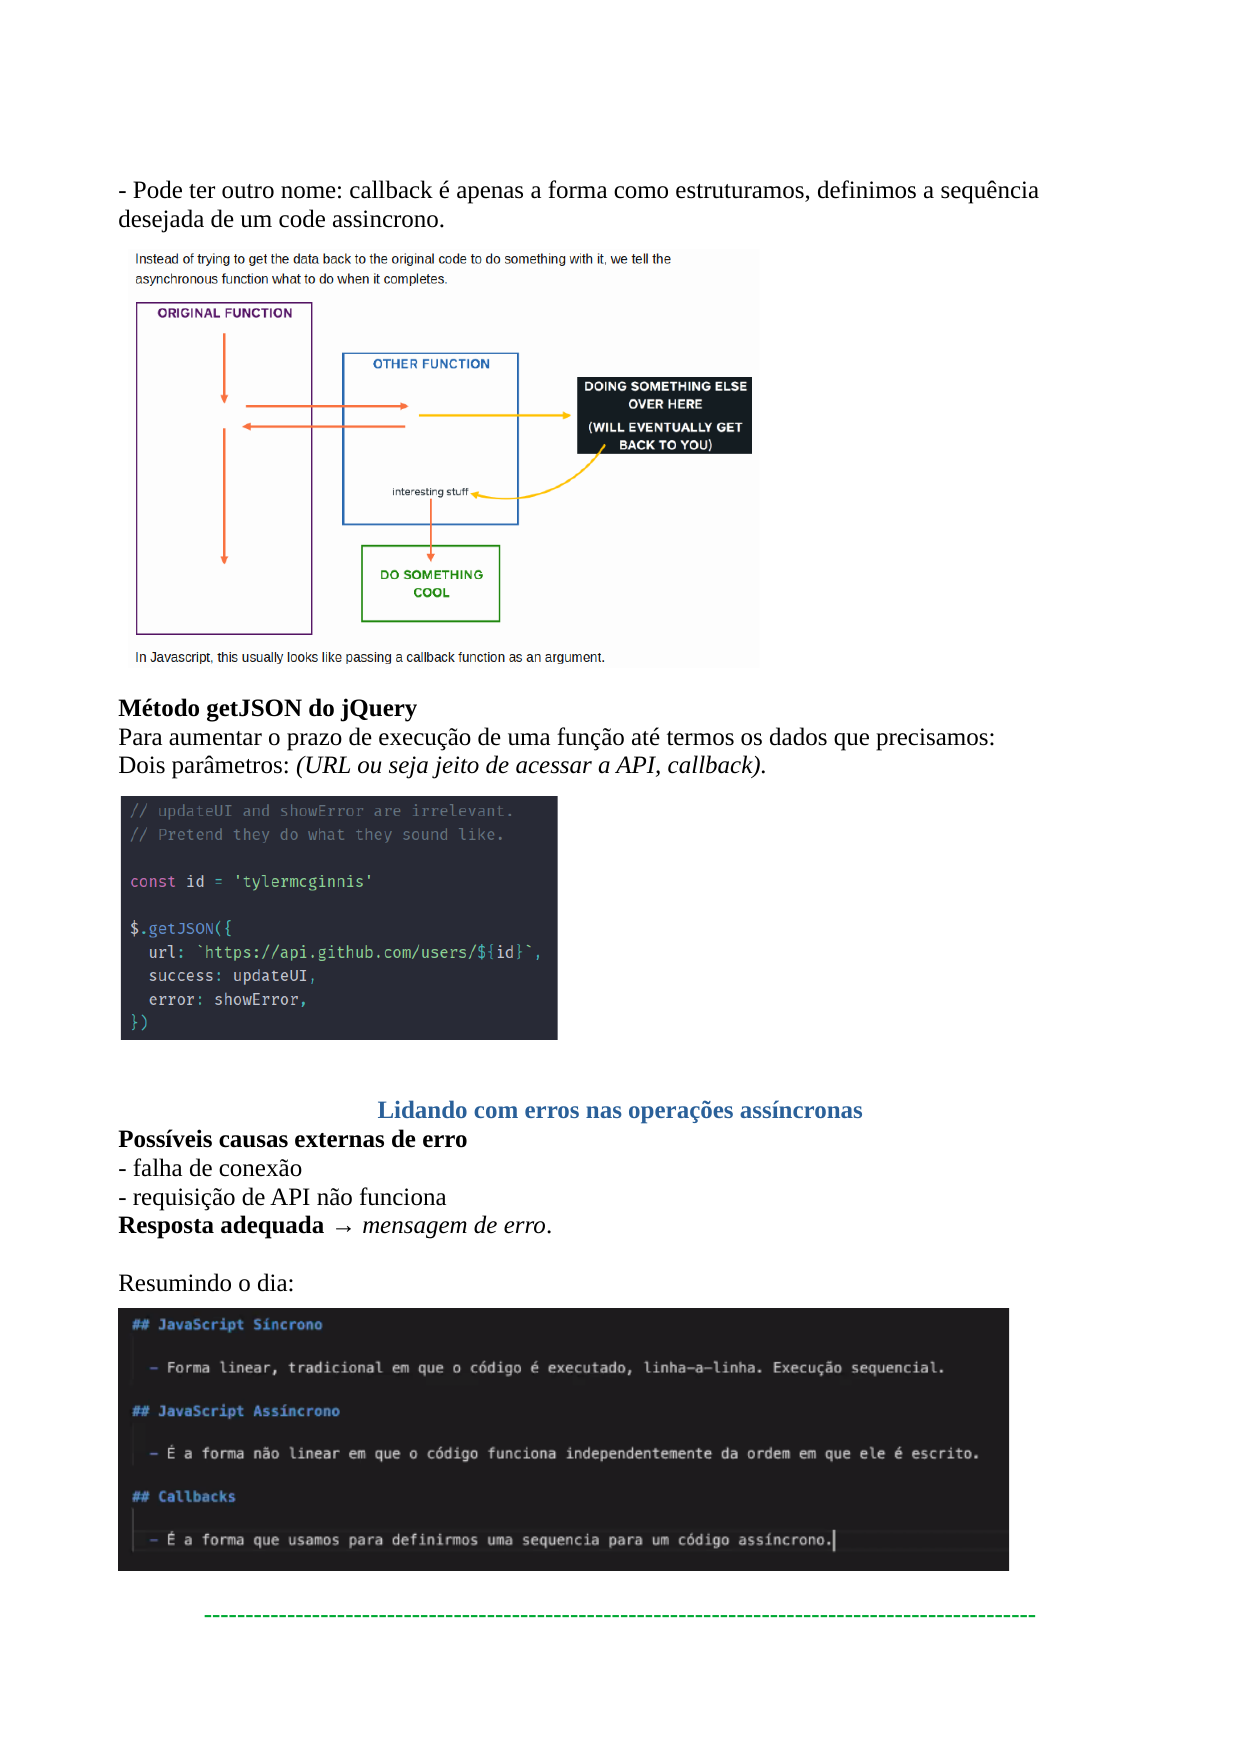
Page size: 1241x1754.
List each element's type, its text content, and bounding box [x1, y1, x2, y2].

text - requisição de API não funciona [118, 1182, 1122, 1211]
text Método getJSON do jQuery [118, 693, 1122, 722]
text Possíveis causas externas de erro [118, 1124, 1122, 1153]
picture [127, 249, 760, 668]
text Lidando com erros nas operações assíncronas [118, 1096, 1122, 1124]
text - Pode ter outro nome: callback é apenas a forma como estruturamos, definimos a sequência desejada de um code assincrono. [118, 176, 1122, 233]
text - falha de conexão [118, 1153, 1122, 1182]
text ---------------------------------------------------------------------------------------------------- [118, 1599, 1122, 1628]
picture [118, 1308, 1010, 1571]
text Resposta adequada → mensagem de erro. [118, 1211, 1122, 1239]
text Dois parâmetros: (URL ou seja jeito de acessar a API, callback). [118, 751, 1122, 779]
text Para aumentar o prazo de execução de uma função até termos os dados que precisamos: [118, 722, 1122, 751]
picture [120, 796, 558, 1040]
text Resumindo o dia: [118, 1268, 1122, 1297]
